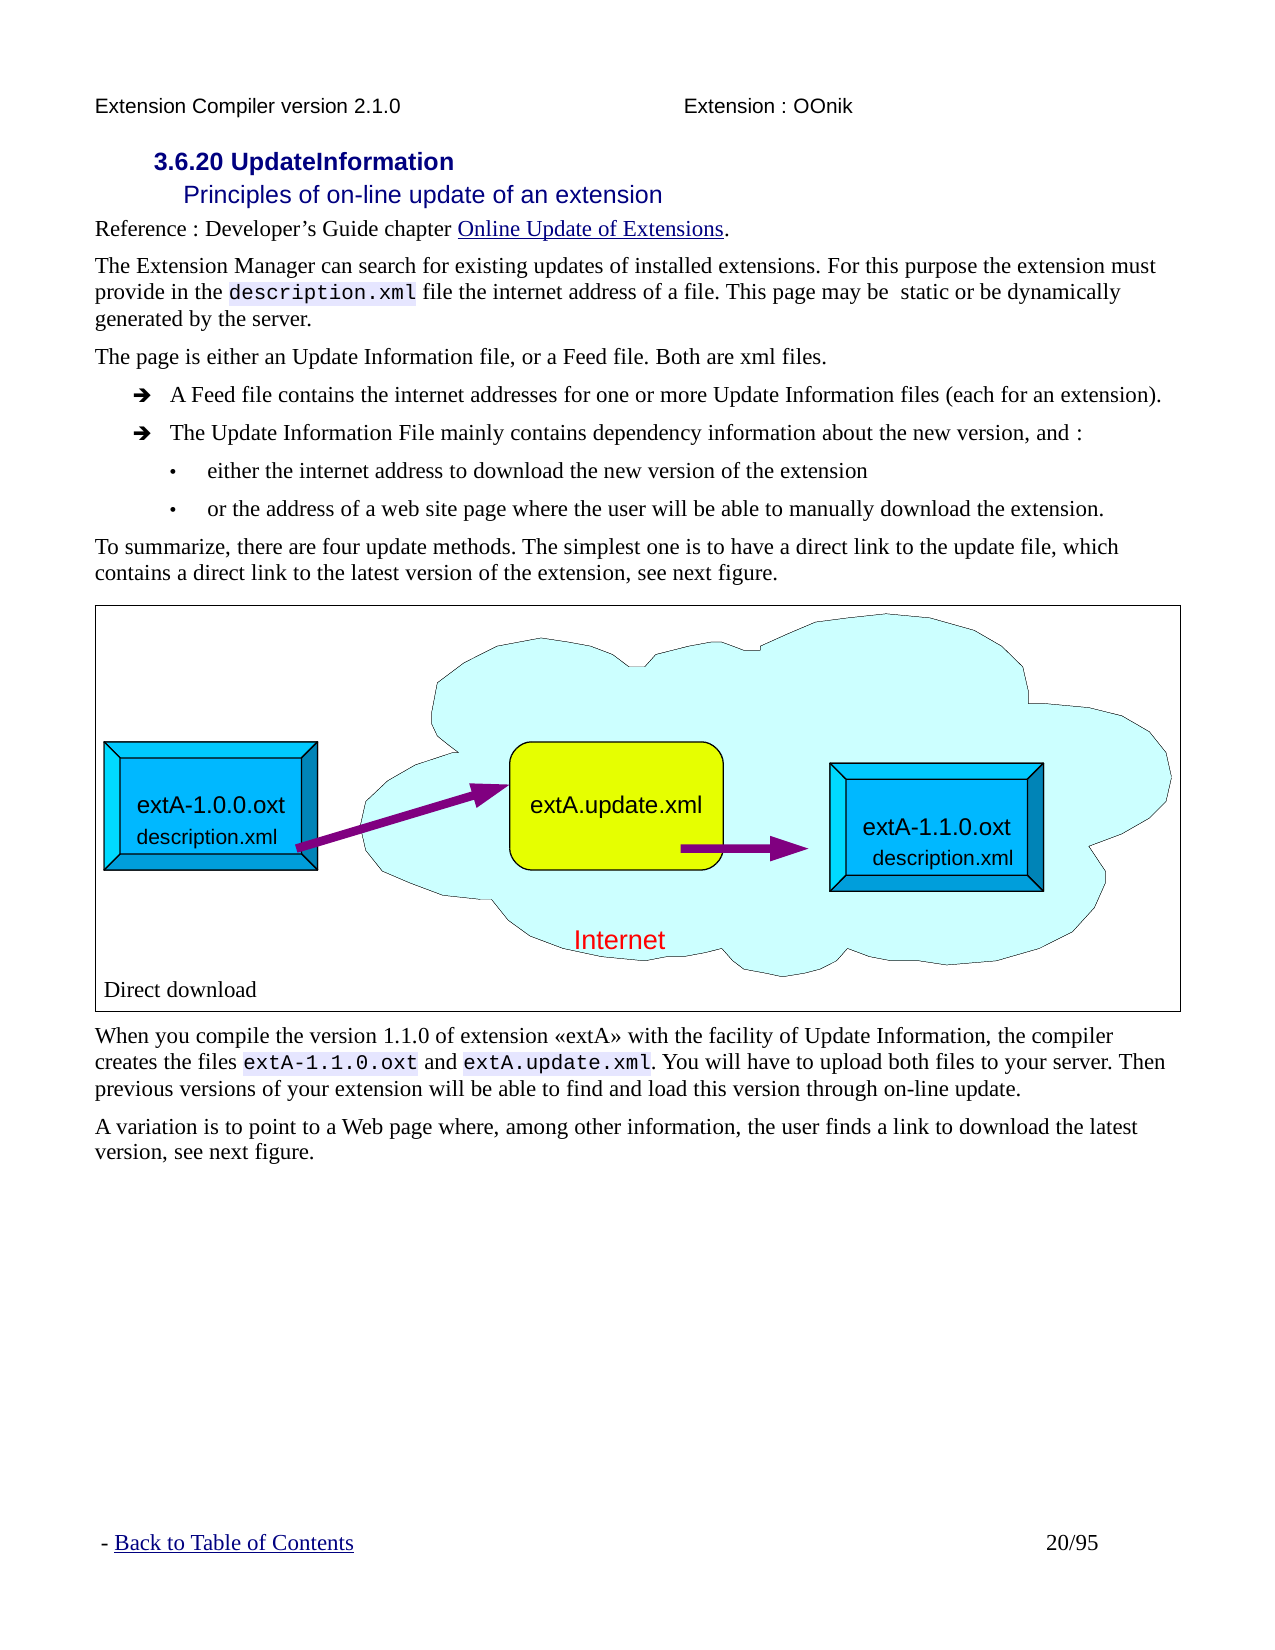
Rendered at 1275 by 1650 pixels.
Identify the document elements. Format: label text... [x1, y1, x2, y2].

text The page is either an Update Information file, or a Feed file. Both are xml files. [94, 344, 1181, 369]
list or the address of a web site page where the user will be able to manually download the extension. [169, 496, 1181, 522]
list A Feed file contains the internet addresses for one or more Update Information files (each for an extension). [132, 382, 1181, 407]
text Direct download [103, 614, 873, 836]
text A variation is to point to a Web page where, among other information, the user finds a link to download the latest version, see next figure. [94, 1114, 1181, 1165]
text When you compile the version 1.1.0 of extension «extA» with the facility of Update Information, the compiler creates the files extA-1.1.0.oxt and extA.update.xml. You will have to upload both files to your server. Then previous versions of your extension will be able to find and load this version through on-line update. [94, 606, 1181, 1101]
text To summarize, there are four update methods. The simplest one is to have a direct link to the update file, which contains a direct link to the latest version of the extension, see next figure. [94, 534, 1181, 585]
list The Update Information File mainly contains dependency information about the new version, and : [132, 420, 1181, 446]
text The Extension Manager can search for existing updates of installed extensions. For this purpose the extension must provide in the description.xml file the internet address of a file. This page may be static or be dynamically generated by the server. [94, 253, 1181, 331]
list either the internet address to download the new version of the extension [169, 458, 1181, 483]
text Reference : Developer’s Guide chapter Online Update of Extensions. [94, 215, 1181, 241]
subtitle UpdateInformation [153, 147, 1181, 176]
text [94, 598, 1181, 605]
text Direct download [103, 781, 1172, 1002]
subtitle Principles of on-line update of an extension [183, 181, 1181, 209]
text Direct download [901, 614, 1172, 774]
